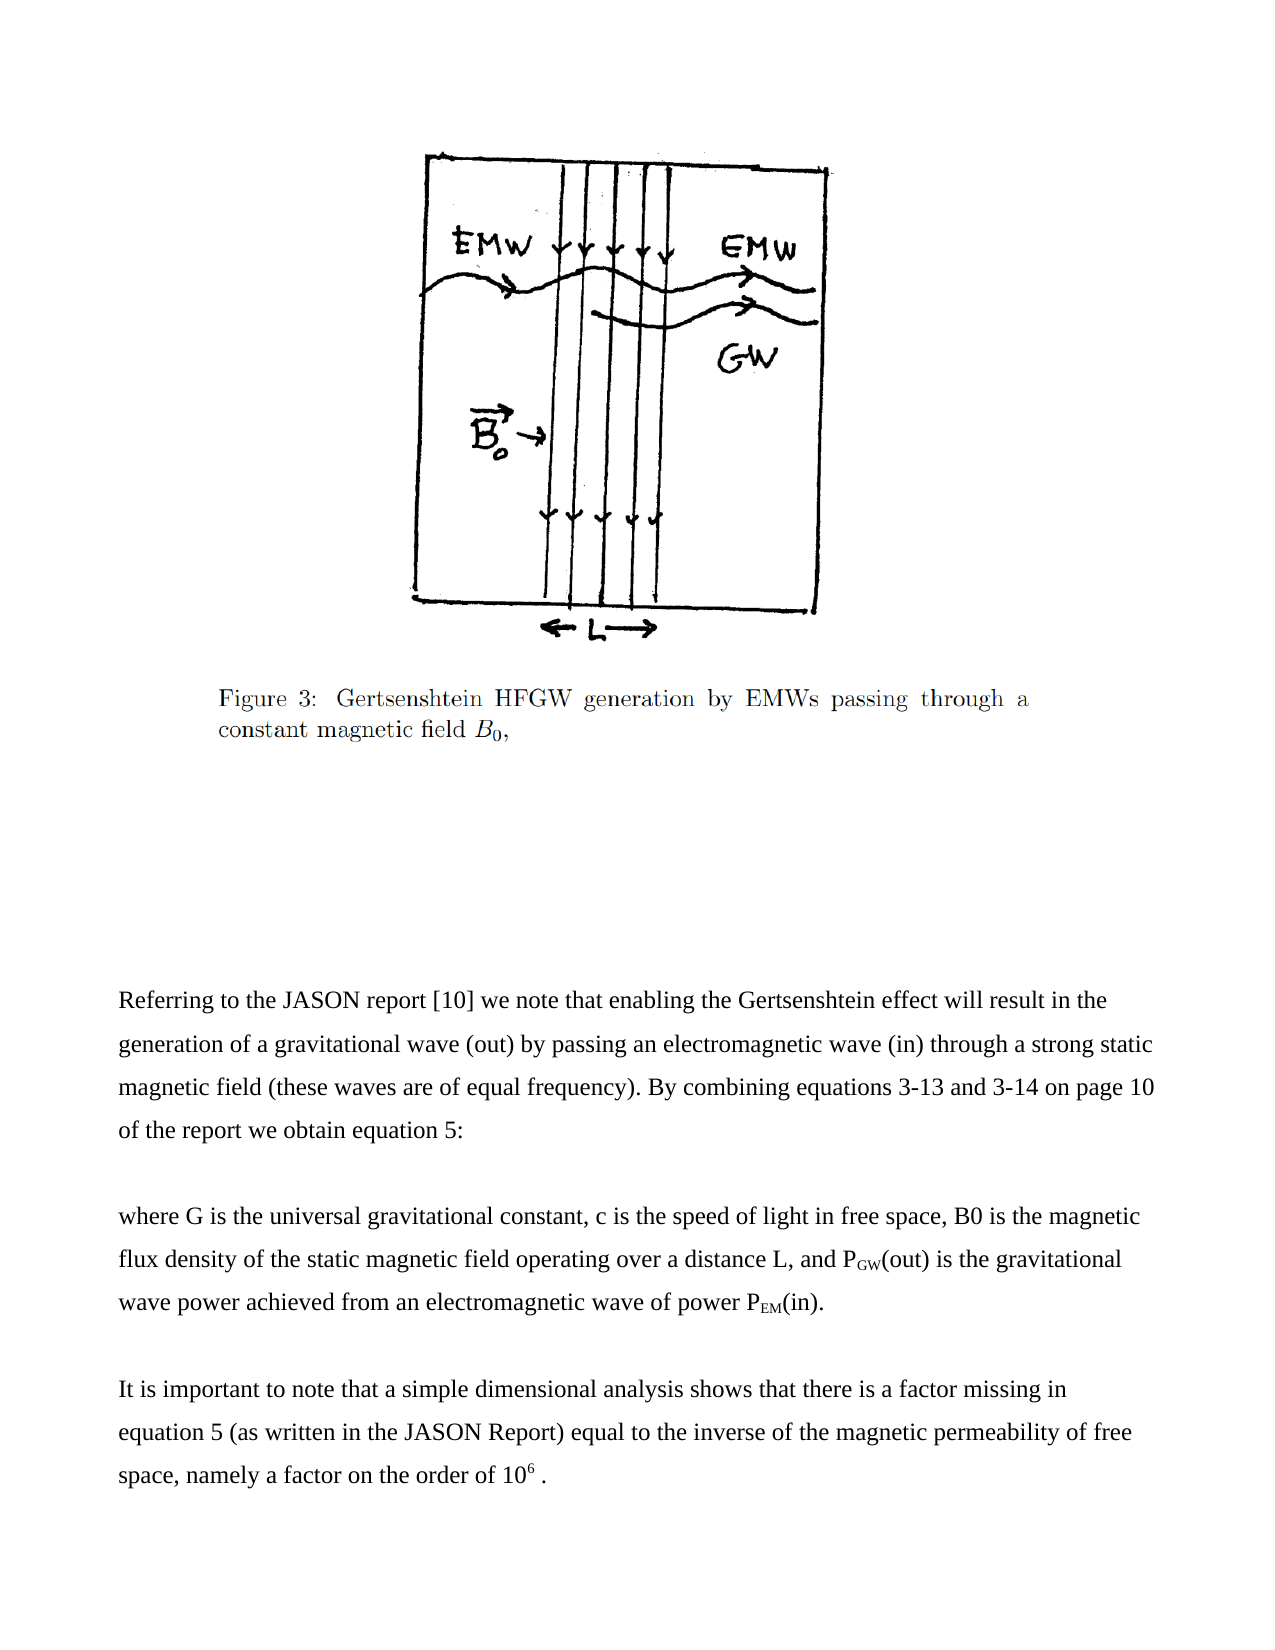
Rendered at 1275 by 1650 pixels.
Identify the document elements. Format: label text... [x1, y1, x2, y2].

text It is important to note that a simple dimensional analysis shows that there is a factor missing in equation 5 (as written in the JASON Report) equal to the inverse of the magnetic permeability of free space, namely a factor on the order of 106 . [118, 1374, 1157, 1489]
text Referring to the JASON report [10] we note that enabling the Gertsenshtein effect will result in the generation of a gravitational wave (out) by passing an electromagnetic wave (in) through a strong static magnetic field (these waves are of equal frequency). By combining equations 3-13 and 3-14 on page 10 of the report we obtain equation 5: [118, 986, 1157, 1144]
picture [185, 118, 1090, 756]
text where G is the universal gravitational constant, c is the speed of light in free space, B0 is the magnetic flux density of the static magnetic field operating over a distance L, and PGW(out) is the gravitational wave power achieved from an electromagnetic wave of power PEM(in). [118, 1201, 1157, 1316]
